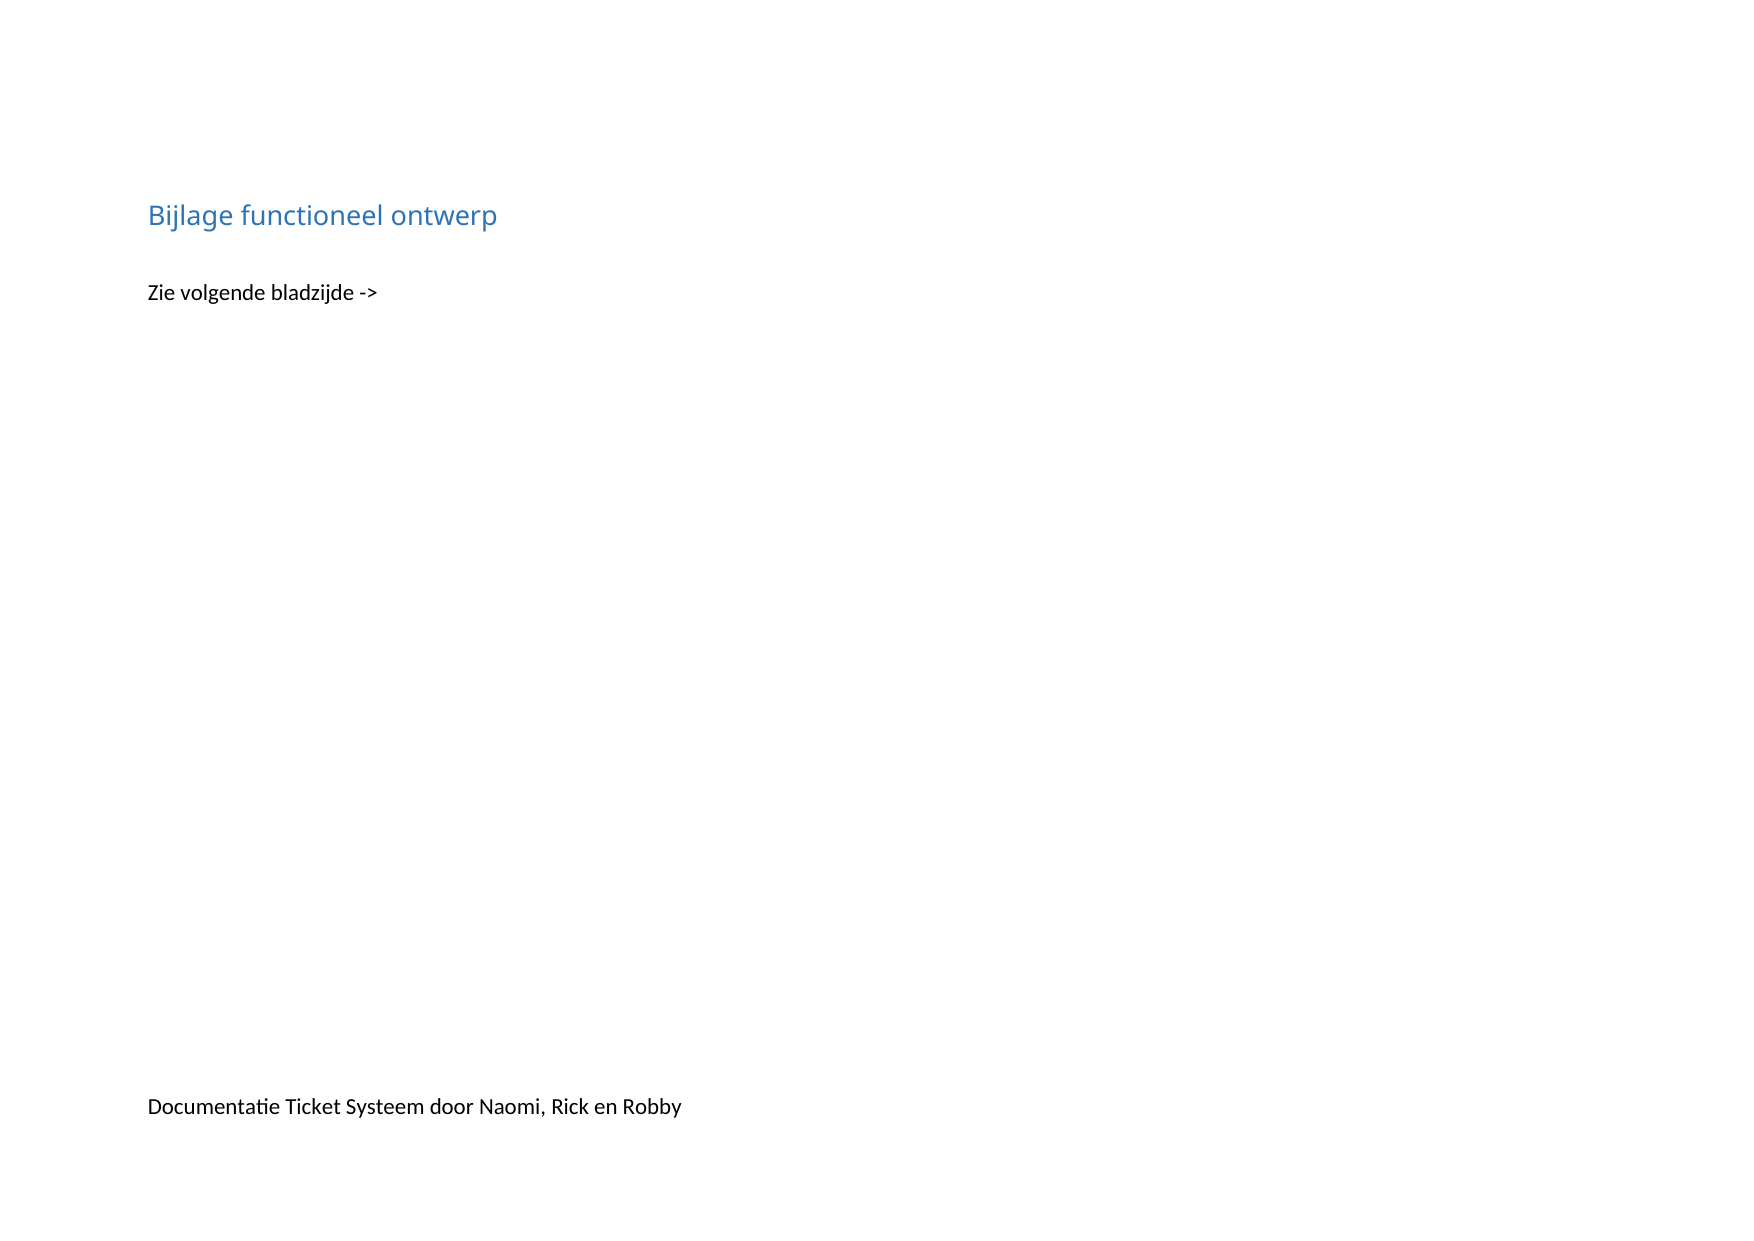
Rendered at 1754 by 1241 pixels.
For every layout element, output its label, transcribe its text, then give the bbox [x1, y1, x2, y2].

text Zie volgende bladzijde -> [148, 278, 1606, 306]
subtitle Bijlage functioneel ontwerp [148, 197, 1606, 233]
